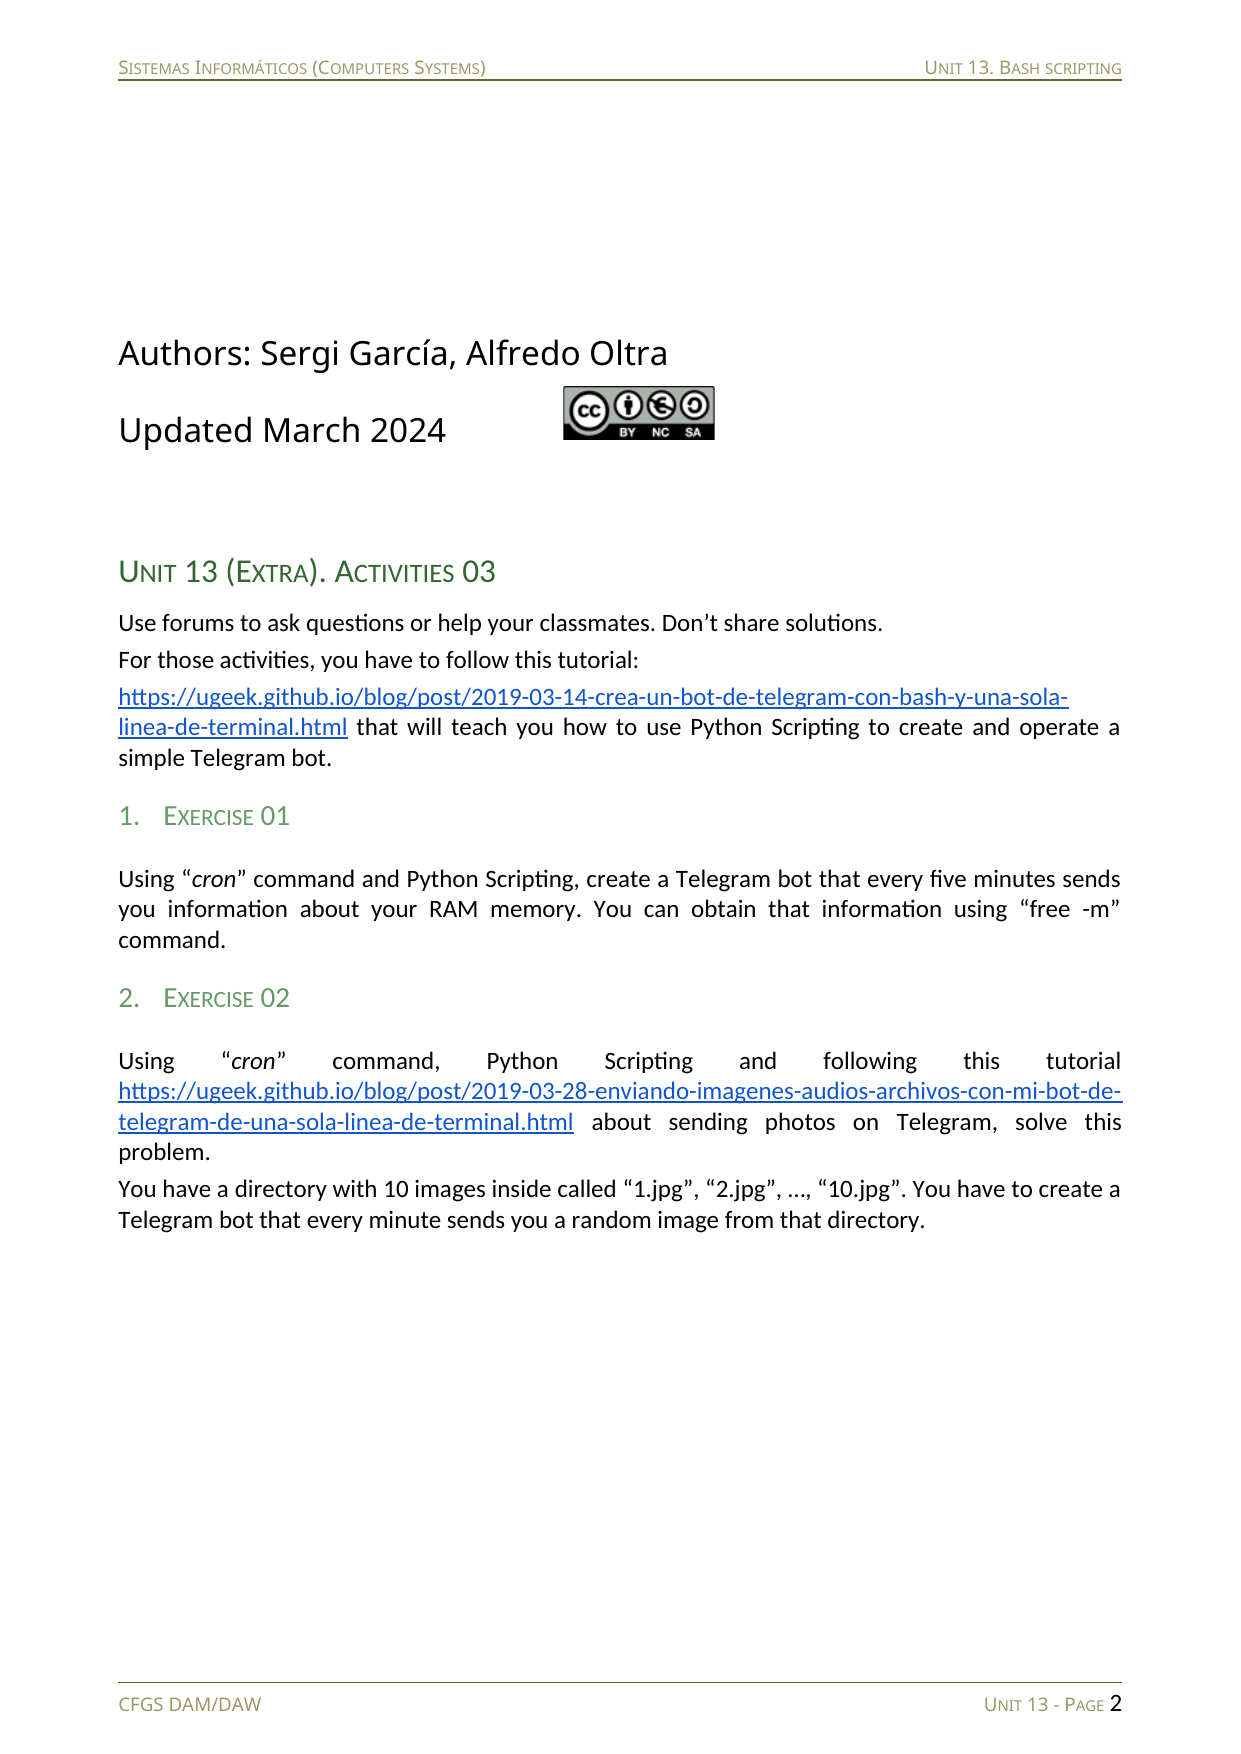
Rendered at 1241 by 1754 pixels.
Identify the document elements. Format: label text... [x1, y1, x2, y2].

text You have a directory with 10 images inside called “1.jpg”, “2.jpg”, …, “10.jpg”. You have to create a Telegram bot that every minute sends you a random image from that directory. [118, 1173, 1122, 1234]
text https://ugeek.github.io/blog/post/2019-03-14-crea-un-bot-de-telegram-con-bash-y-una-sola-linea-de-terminal.html that will teach you how to use Python Scripting to create and operate a simple Telegram bot. [118, 681, 1122, 772]
text Use forums to ask questions or help your classmates. Don’t share solutions. [118, 607, 1122, 637]
text telegram-de-una-sola-linea-de-terminal.html about sending photos on Telegram, solve this problem. [118, 1103, 1122, 1167]
text Using “cron” command, Python Scripting and following this tutorial https://ugeek.github.io/blog/post/2019-03-28-enviando-imagenes-audios-archivos-con-mi-bot-de- [118, 1045, 1122, 1101]
text Updated March 2024 [118, 407, 1122, 453]
text Using “cron” command and Python Scripting, create a Telegram bot that every five minutes sends you information about your RAM memory. You can obtain that information using “free -m” command. [118, 863, 1122, 954]
text Unit 13 (Extra). Activities 03 [118, 550, 1122, 591]
text Authors: Sergi García, Alfredo Oltra [118, 329, 1122, 375]
subtitle Exercise 02 [118, 979, 1122, 1015]
picture [563, 386, 715, 440]
subtitle Exercise 01 [118, 797, 1122, 833]
text For those activities, you have to follow this tutorial: [118, 644, 1122, 674]
